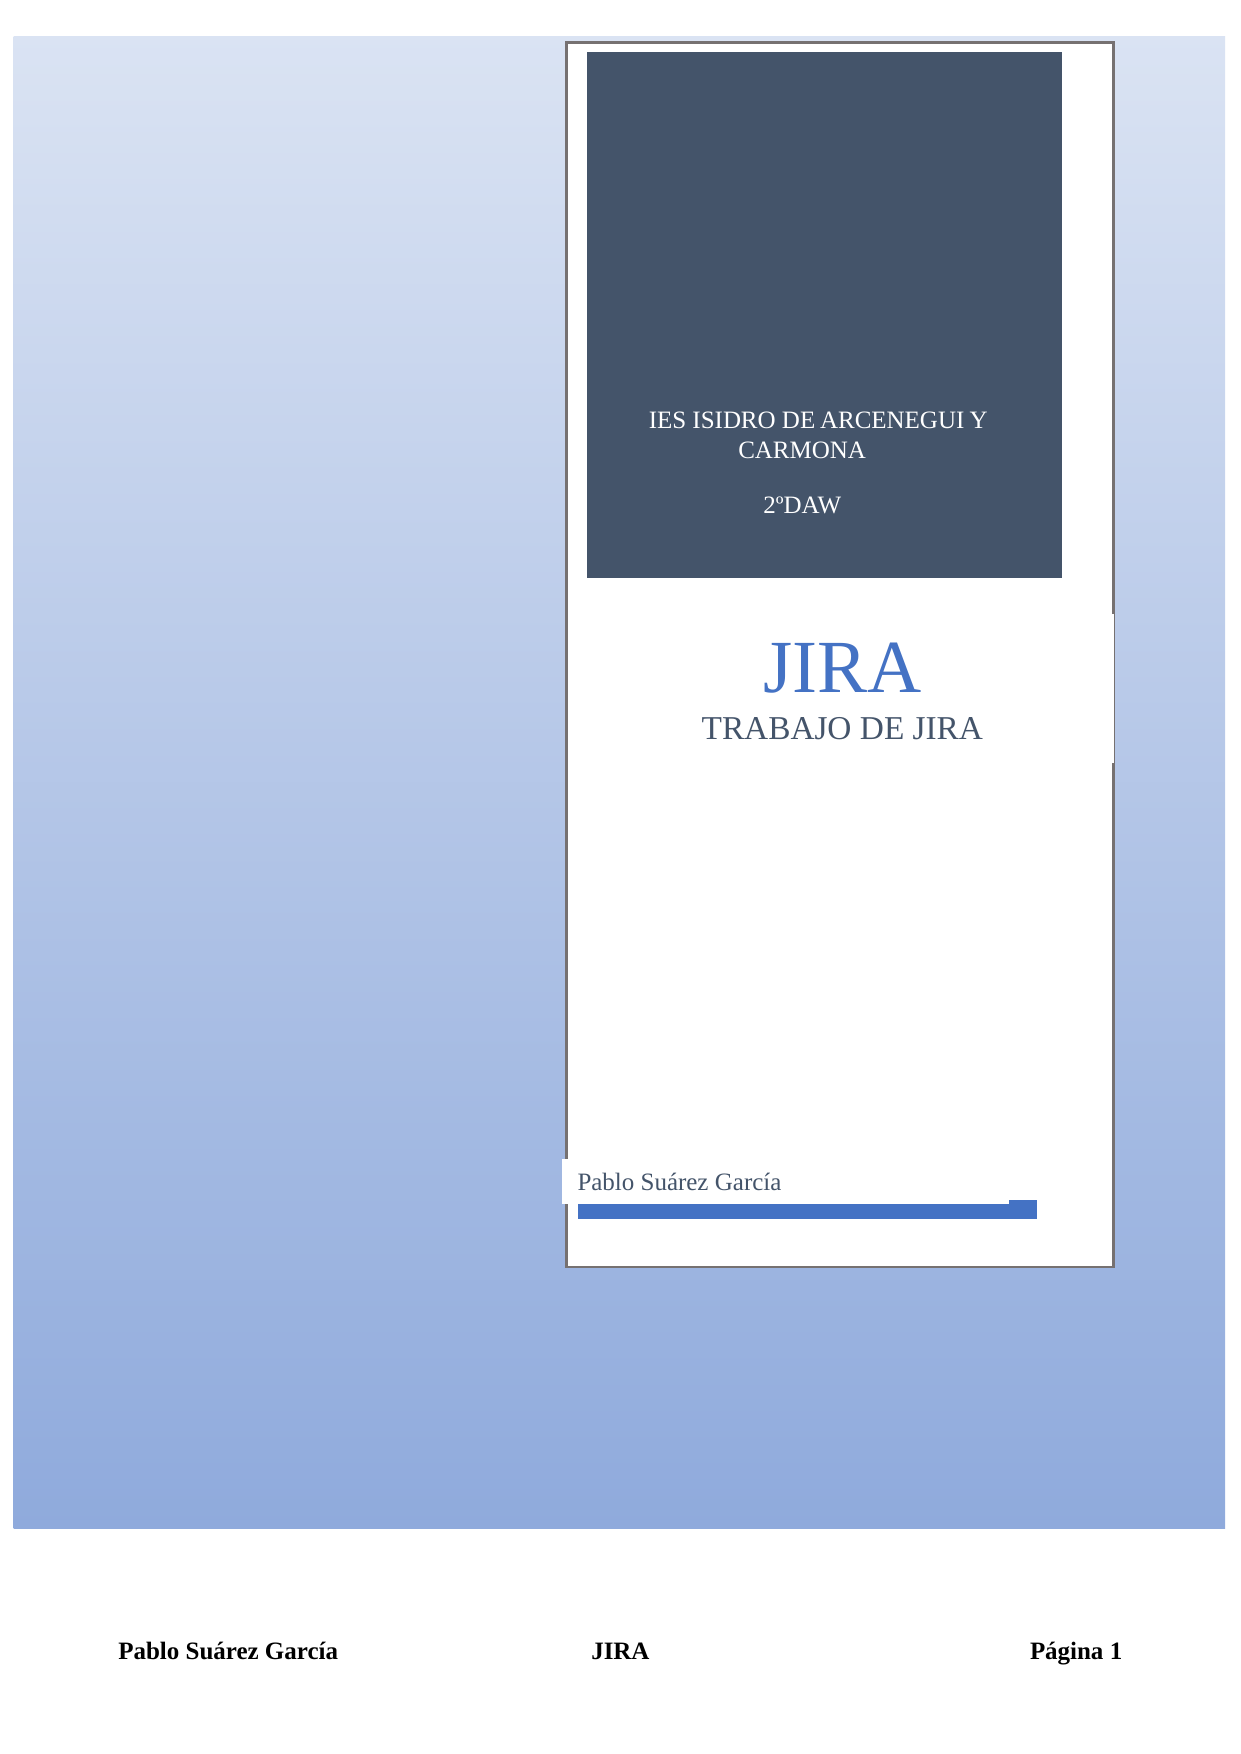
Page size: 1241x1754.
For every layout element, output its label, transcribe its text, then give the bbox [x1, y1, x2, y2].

text JIRA [585, 622, 1099, 708]
text TRABAJO DE JIRA [585, 708, 1099, 747]
text Pablo Suárez García [577, 1167, 994, 1196]
